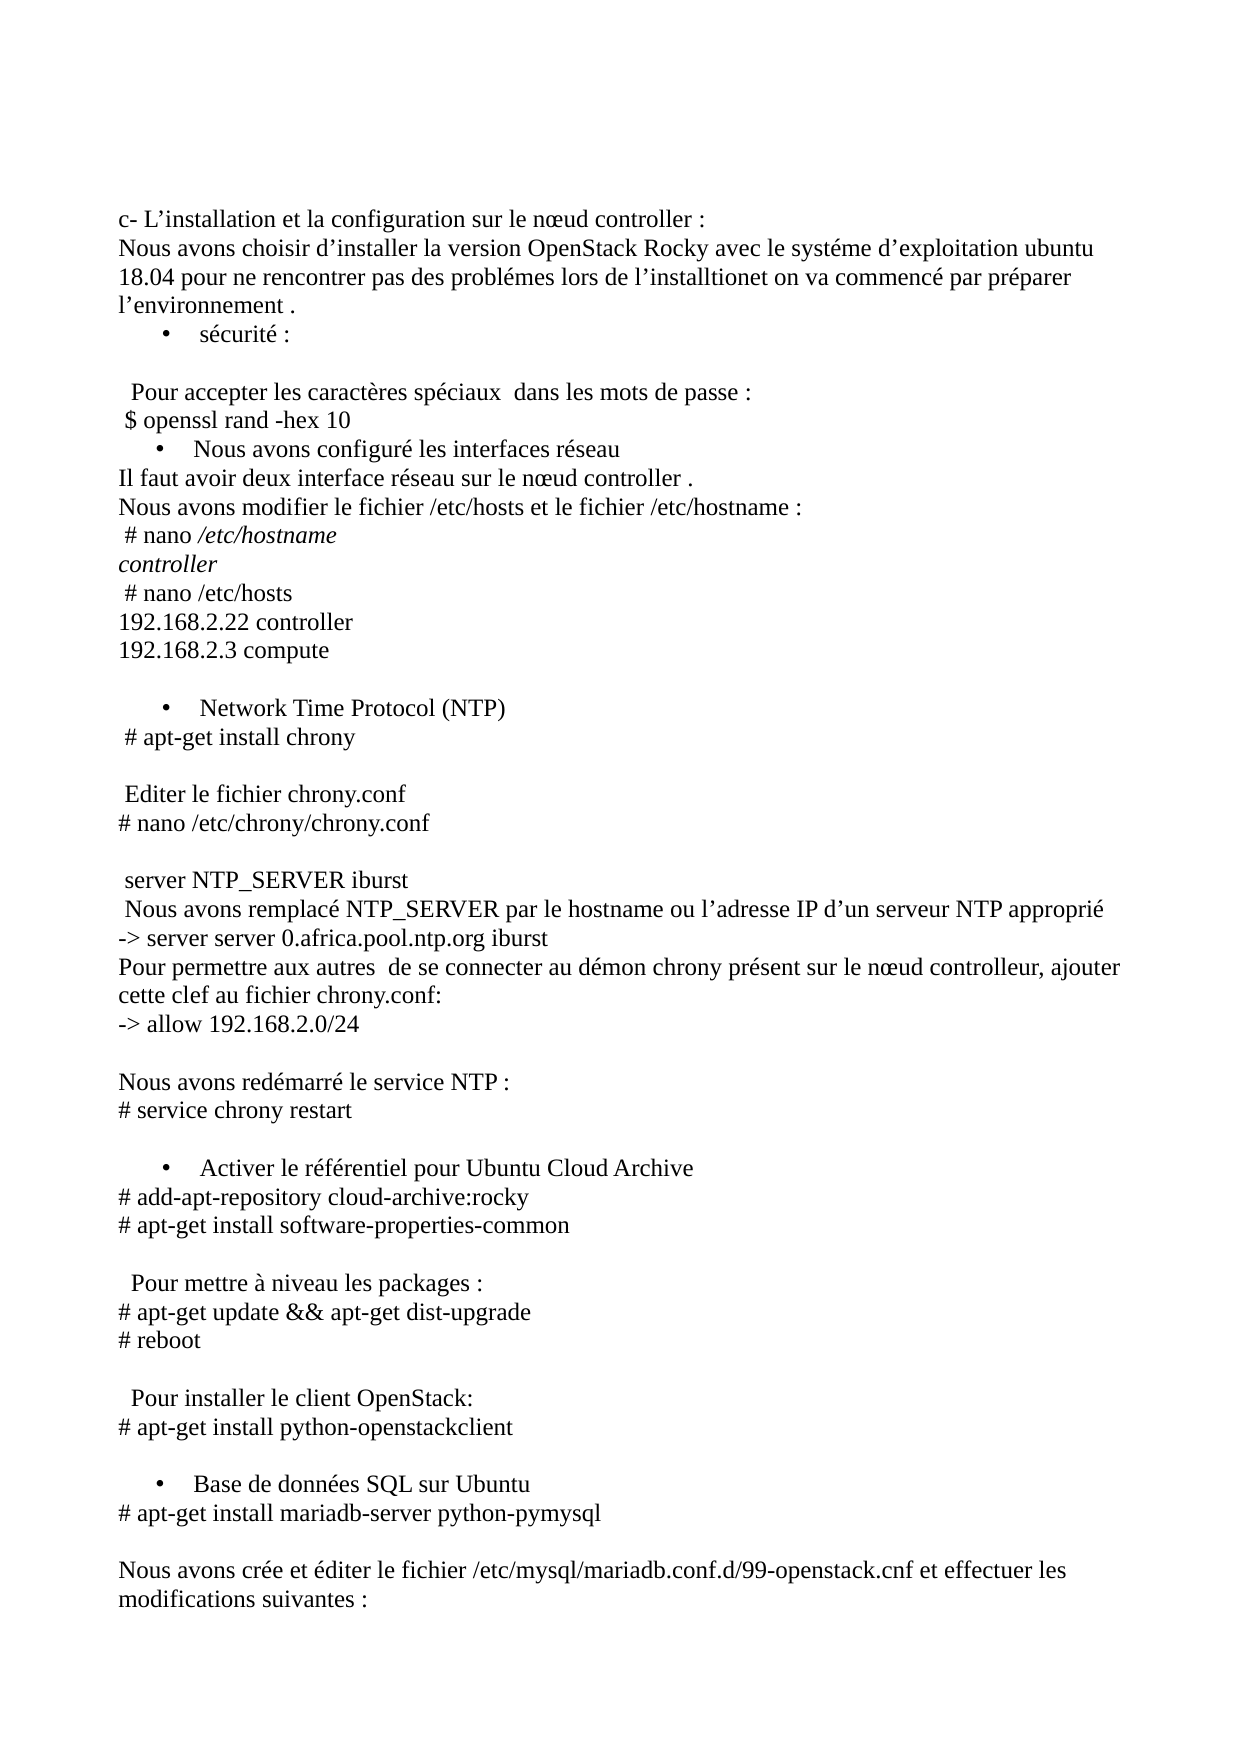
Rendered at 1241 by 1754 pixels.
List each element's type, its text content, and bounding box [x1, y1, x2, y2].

text 192.168.2.22 controller [118, 607, 1122, 636]
text Il faut avoir deux interface réseau sur le nœud controller . [118, 463, 1122, 492]
text c- L’installation et la configuration sur le nœud controller : [118, 204, 1122, 233]
text Nous avons crée et éditer le fichier /etc/mysql/mariadb.conf.d/99-openstack.cnf et effectuer les modifications suivantes : [118, 1556, 1122, 1613]
text Nous avons redémarré le service NTP : [118, 1067, 1122, 1096]
text # add-apt-repository cloud-archive:rocky [118, 1182, 1122, 1211]
text server NTP_SERVER iburst [118, 866, 1122, 894]
text # nano /etc/hosts [118, 578, 1122, 607]
text # apt-get install software-properties-common [118, 1211, 1122, 1239]
text # reboot [118, 1326, 1122, 1354]
text Nous avons choisir d’installer la version OpenStack Rocky avec le systéme d’exploitation ubuntu 18.04 pour ne rencontrer pas des problémes lors de l’installtionet on va commencé par préparer l’environnement . [118, 233, 1122, 319]
text Pour accepter les caractères spéciaux dans les mots de passe : [118, 377, 1122, 406]
text 192.168.2.3 compute [118, 636, 1122, 664]
text Nous avons remplacé NTP_SERVER par le hostname ou l’adresse IP d’un serveur NTP approprié [118, 894, 1122, 923]
list Activer le référentiel pour Ubuntu Cloud Archive [162, 1153, 1122, 1182]
text Pour installer le client OpenStack: [118, 1383, 1122, 1412]
text Pour permettre aux autres de se connecter au démon chrony présent sur le nœud controlleur, ajouter cette clef au fichier chrony.conf: [118, 952, 1122, 1009]
text # apt-get update && apt-get dist-upgrade [118, 1297, 1122, 1326]
text Pour mettre à niveau les packages : [118, 1268, 1122, 1297]
list Nous avons configuré les interfaces réseau [156, 434, 1122, 463]
text -> server server 0.africa.pool.ntp.org iburst [118, 923, 1122, 952]
text Editer le fichier chrony.conf [118, 779, 1122, 808]
text # apt-get install chrony [118, 722, 1122, 751]
text Nous avons modifier le fichier /etc/hosts et le fichier /etc/hostname : [118, 492, 1122, 521]
text -> allow 192.168.2.0/24 [118, 1009, 1122, 1038]
text # nano /etc/chrony/chrony.conf [118, 808, 1122, 837]
text controller [118, 549, 1122, 578]
text # apt-get install python-openstackclient [118, 1412, 1122, 1441]
text # nano /etc/hostname [118, 521, 1122, 549]
text # service chrony restart [118, 1096, 1122, 1124]
text # apt-get install mariadb-server python-pymysql [118, 1498, 1122, 1527]
list sécurité : [162, 319, 1122, 348]
text $ openssl rand -hex 10 [118, 406, 1122, 434]
list Network Time Protocol (NTP) [162, 693, 1122, 722]
list Base de données SQL sur Ubuntu [156, 1469, 1122, 1498]
